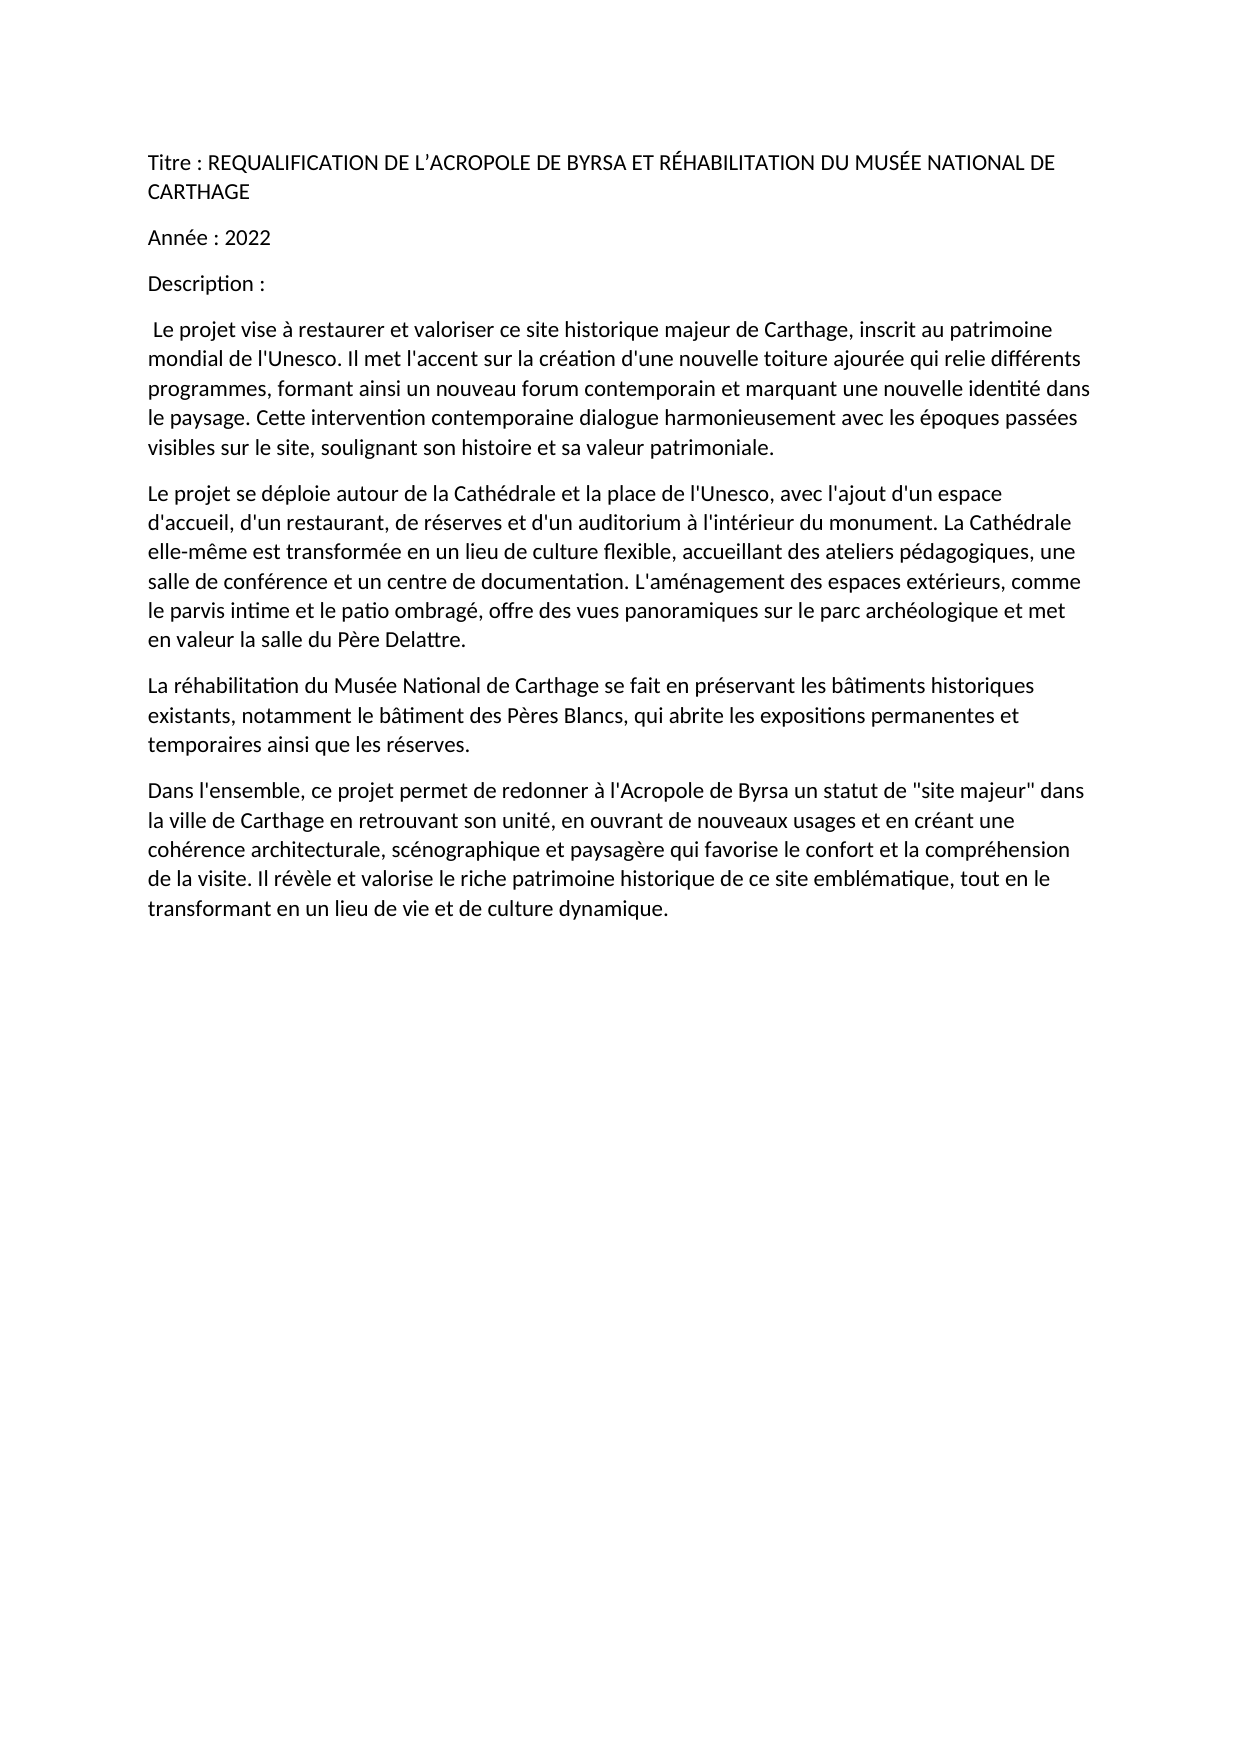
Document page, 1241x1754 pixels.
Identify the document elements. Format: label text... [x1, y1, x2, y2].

text Description : [148, 269, 1093, 297]
text Année : 2022 [148, 223, 1093, 251]
text Dans l'ensemble, ce projet permet de redonner à l'Acropole de Byrsa un statut de "site majeur" dans la ville de Carthage en retrouvant son unité, en ouvrant de nouveaux usages et en créant une cohérence architecturale, scénographique et paysagère qui favorise le confort et la compréhension de la visite. Il révèle et valorise le riche patrimoine historique de ce site emblématique, tout en le transformant en un lieu de vie et de culture dynamique. [148, 776, 1093, 922]
text Titre : REQUALIFICATION DE L’ACROPOLE DE BYRSA ET RÉHABILITATION DU MUSÉE NATIONAL DE CARTHAGE [148, 148, 1093, 205]
text La réhabilitation du Musée National de Carthage se fait en préservant les bâtiments historiques existants, notamment le bâtiment des Pères Blancs, qui abrite les expositions permanentes et temporaires ainsi que les réserves. [148, 672, 1093, 758]
text Le projet se déploie autour de la Cathédrale et la place de l'Unesco, avec l'ajout d'un espace d'accueil, d'un restaurant, de réserves et d'un auditorium à l'intérieur du monument. La Cathédrale elle-même est transformée en un lieu de culture flexible, accueillant des ateliers pédagogiques, une salle de conférence et un centre de documentation. L'aménagement des espaces extérieurs, comme le parvis intime et le patio ombragé, offre des vues panoramiques sur le parc archéologique et met en valeur la salle du Père Delattre. [148, 479, 1093, 653]
text Le projet vise à restaurer et valoriser ce site historique majeur de Carthage, inscrit au patrimoine mondial de l'Unesco. Il met l'accent sur la création d'une nouvelle toiture ajourée qui relie différents programmes, formant ainsi un nouveau forum contemporain et marquant une nouvelle identité dans le paysage. Cette intervention contemporaine dialogue harmonieusement avec les époques passées visibles sur le site, soulignant son histoire et sa valeur patrimoniale. [148, 315, 1093, 461]
